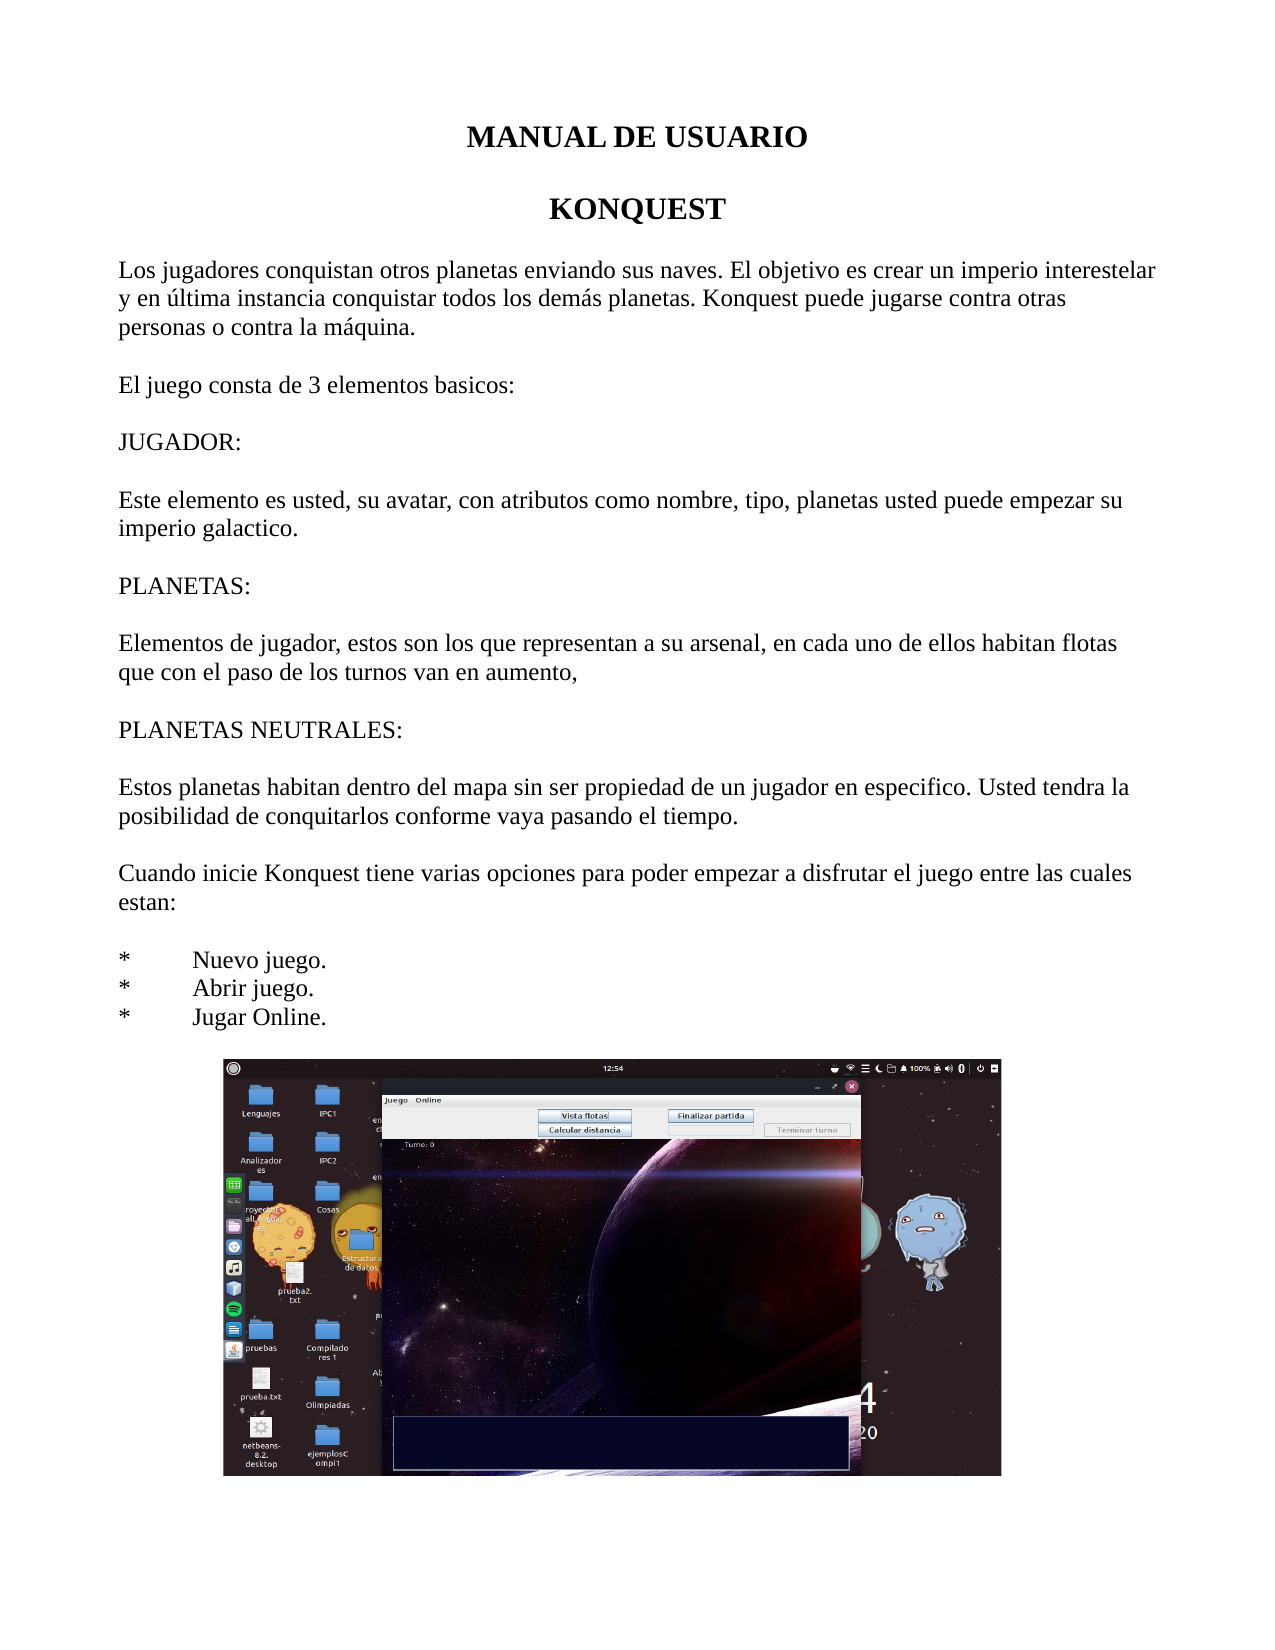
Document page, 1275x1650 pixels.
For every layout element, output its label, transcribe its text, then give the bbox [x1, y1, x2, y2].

text Estos planetas habitan dentro del mapa sin ser propiedad de un jugador en especifico. Usted tendra la posibilidad de conquitarlos conforme vaya pasando el tiempo. [118, 772, 1157, 830]
picture [223, 1059, 1002, 1476]
text PLANETAS NEUTRALES: [118, 715, 1157, 743]
text JUGADOR: [118, 427, 1157, 456]
text Cuando inicie Konquest tiene varias opciones para poder empezar a disfrutar el juego entre las cuales estan: [118, 858, 1157, 916]
text * Abrir juego. [118, 973, 1157, 1002]
text MANUAL DE USUARIO [118, 118, 1157, 154]
text * Nuevo juego. [118, 945, 1157, 973]
text * Jugar Online. [118, 1002, 1157, 1031]
text PLANETAS: [118, 571, 1157, 600]
text Elementos de jugador, estos son los que representan a su arsenal, en cada uno de ellos habitan flotas que con el paso de los turnos van en aumento, [118, 628, 1157, 686]
text Los jugadores conquistan otros planetas enviando sus naves. El objetivo es crear un imperio interestelar y en última instancia conquistar todos los demás planetas. Konquest puede jugarse contra otras personas o contra la máquina. [118, 255, 1157, 341]
text Este elemento es usted, su avatar, con atributos como nombre, tipo, planetas usted puede empezar su imperio galactico. [118, 485, 1157, 542]
text El juego consta de 3 elementos basicos: [118, 370, 1157, 398]
text KONQUEST [118, 190, 1157, 226]
